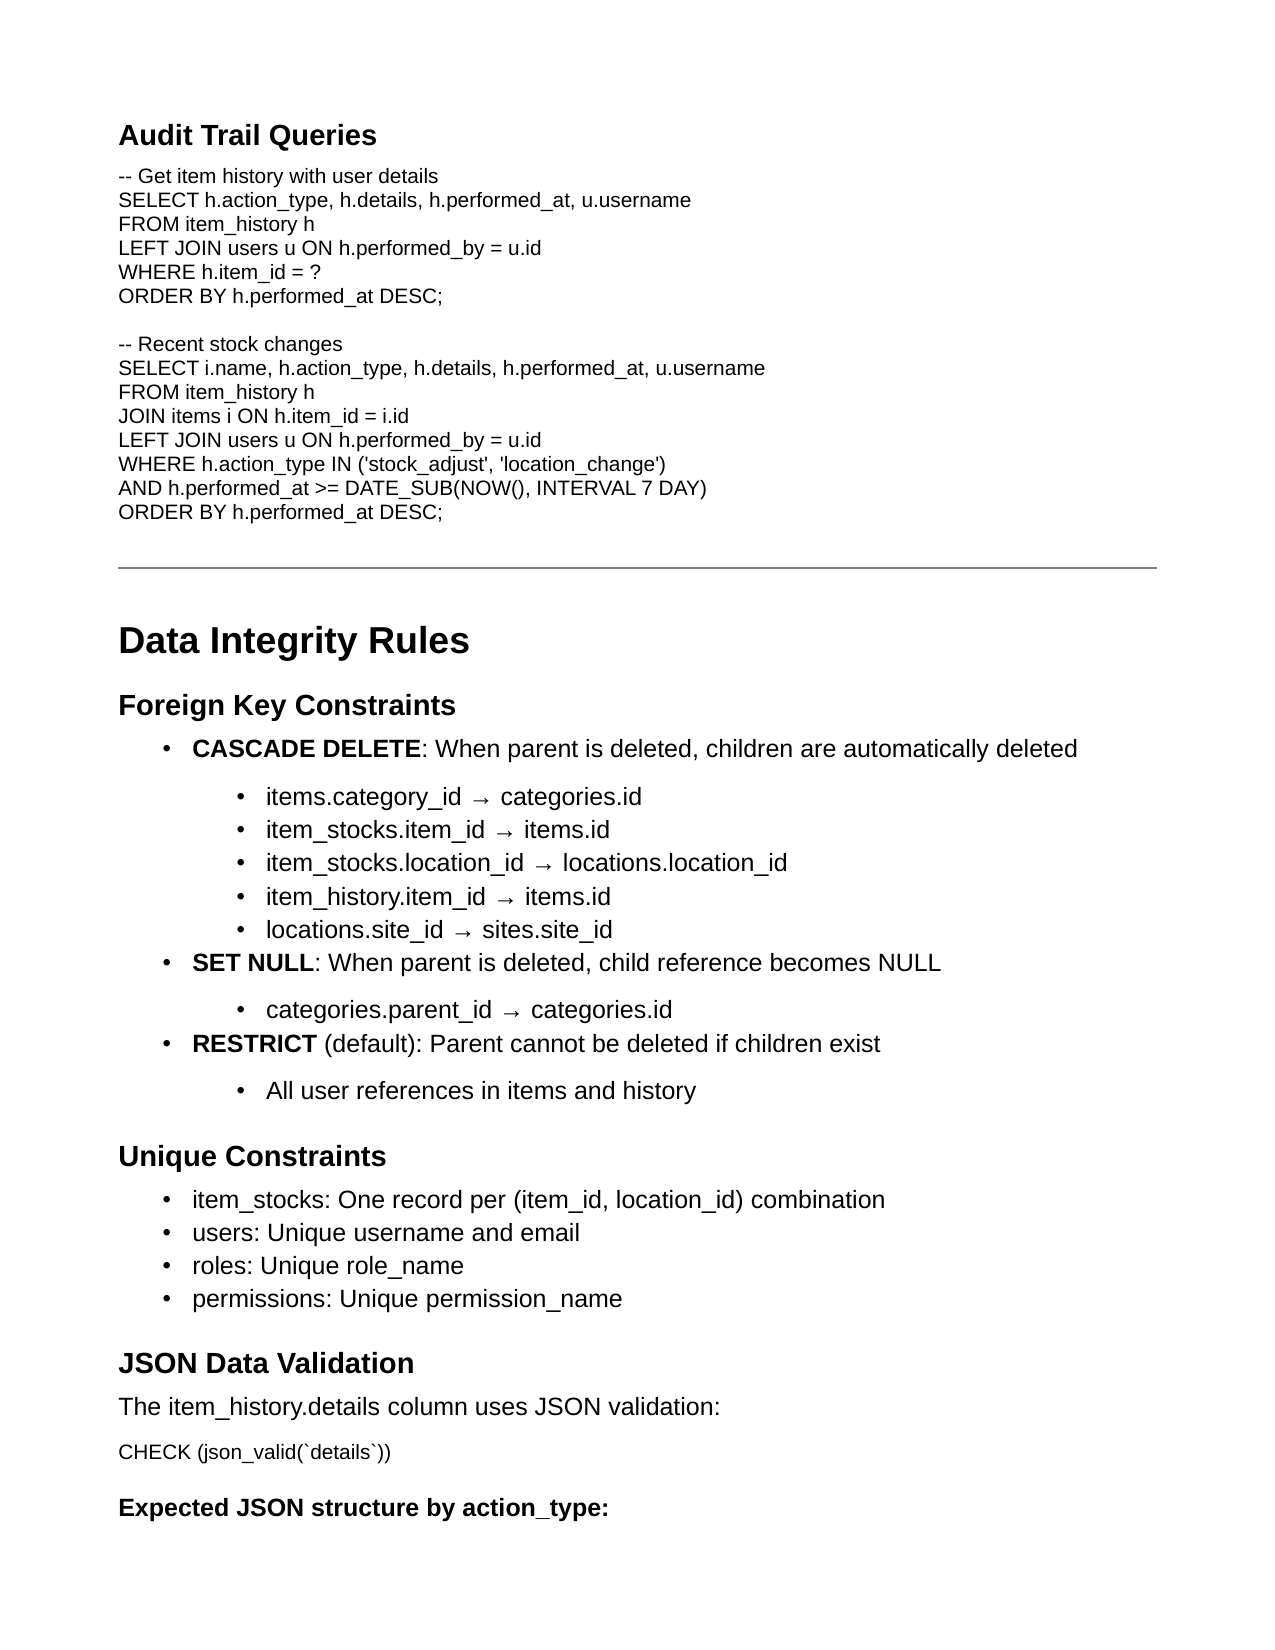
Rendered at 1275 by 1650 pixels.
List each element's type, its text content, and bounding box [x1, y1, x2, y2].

list roles: Unique role_name [162, 1251, 1157, 1280]
text -- Recent stock changes [118, 332, 1157, 356]
list permissions: Unique permission_name [162, 1284, 1157, 1313]
list SET NULL: When parent is deleted, child reference becomes NULL [162, 948, 1157, 977]
list item_stocks.location_id → locations.location_id [236, 848, 1157, 877]
text FROM item_history h [118, 380, 1157, 404]
text SELECT i.name, h.action_type, h.details, h.performed_at, u.username [118, 356, 1157, 380]
text ORDER BY h.performed_at DESC; [118, 499, 1157, 523]
list users: Unique username and email [162, 1218, 1157, 1247]
list items.category_id → categories.id [236, 782, 1157, 811]
list CASCADE DELETE: When parent is deleted, children are automatically deleted [162, 734, 1157, 763]
text SELECT h.action_type, h.details, h.performed_at, u.username [118, 188, 1157, 212]
subtitle JSON Data Validation [118, 1346, 1157, 1380]
list item_stocks: One record per (item_id, location_id) combination [162, 1184, 1157, 1213]
list All user references in items and history [236, 1076, 1157, 1105]
text AND h.performed_at >= DATE_SUB(NOW(), INTERVAL 7 DAY) [118, 476, 1157, 499]
text JOIN items i ON h.item_id = i.id [118, 404, 1157, 428]
text ORDER BY h.performed_at DESC; [118, 284, 1157, 308]
text WHERE h.action_type IN ('stock_adjust', 'location_change') [118, 452, 1157, 476]
text The item_history.details column uses JSON validation: [118, 1392, 1157, 1421]
text WHERE h.item_id = ? [118, 260, 1157, 284]
list item_stocks.item_id → items.id [236, 815, 1157, 844]
text LEFT JOIN users u ON h.performed_by = u.id [118, 236, 1157, 260]
text CHECK (json_valid(`details`)) [118, 1440, 1157, 1464]
text Expected JSON structure by action_type: [118, 1493, 1157, 1522]
text -- Get item history with user details [118, 164, 1157, 188]
subtitle Audit Trail Queries [118, 118, 1157, 152]
text LEFT JOIN users u ON h.performed_by = u.id [118, 428, 1157, 452]
subtitle Data Integrity Rules [118, 618, 1157, 661]
subtitle Foreign Key Constraints [118, 688, 1157, 722]
text FROM item_history h [118, 212, 1157, 236]
list locations.site_id → sites.site_id [236, 914, 1157, 943]
list categories.parent_id → categories.id [236, 995, 1157, 1024]
list RESTRICT (default): Parent cannot be deleted if children exist [162, 1028, 1157, 1057]
subtitle Unique Constraints [118, 1138, 1157, 1172]
list item_history.item_id → items.id [236, 881, 1157, 910]
